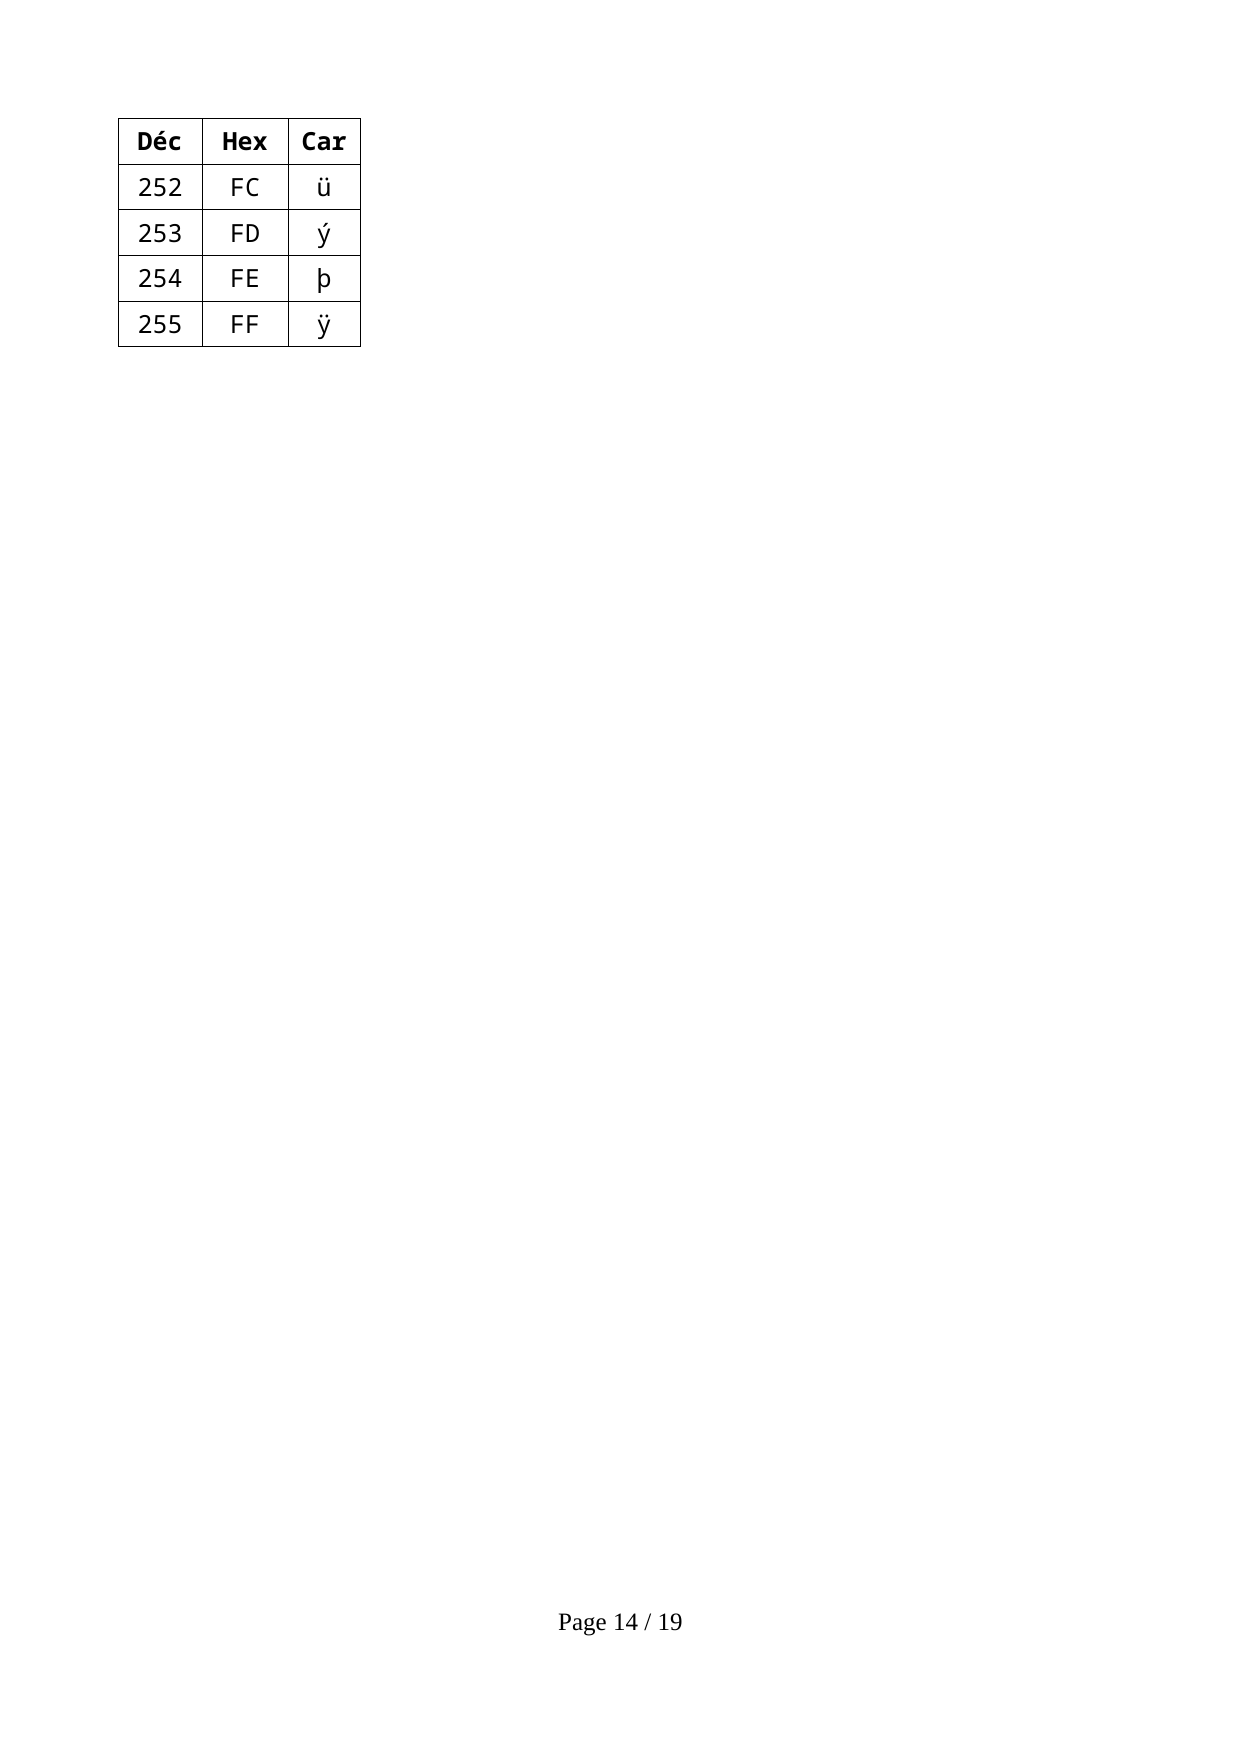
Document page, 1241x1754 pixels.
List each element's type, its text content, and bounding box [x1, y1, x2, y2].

table_cell ü [289, 165, 360, 209]
table_cell FE [203, 256, 288, 301]
table_cell FF [203, 302, 288, 346]
table_header Hex [203, 119, 288, 164]
table_cell 255 [119, 302, 202, 346]
table_cell FD [203, 210, 288, 255]
table_cell FC [203, 165, 288, 209]
table_cell 252 [119, 165, 202, 209]
table_cell 253 [119, 210, 202, 255]
table_header Déc [119, 119, 202, 164]
table_cell ÿ [289, 302, 360, 346]
table_header Car [289, 119, 360, 164]
table_cell ý [289, 210, 360, 255]
table_cell þ [289, 256, 360, 301]
table_cell 254 [119, 256, 202, 301]
